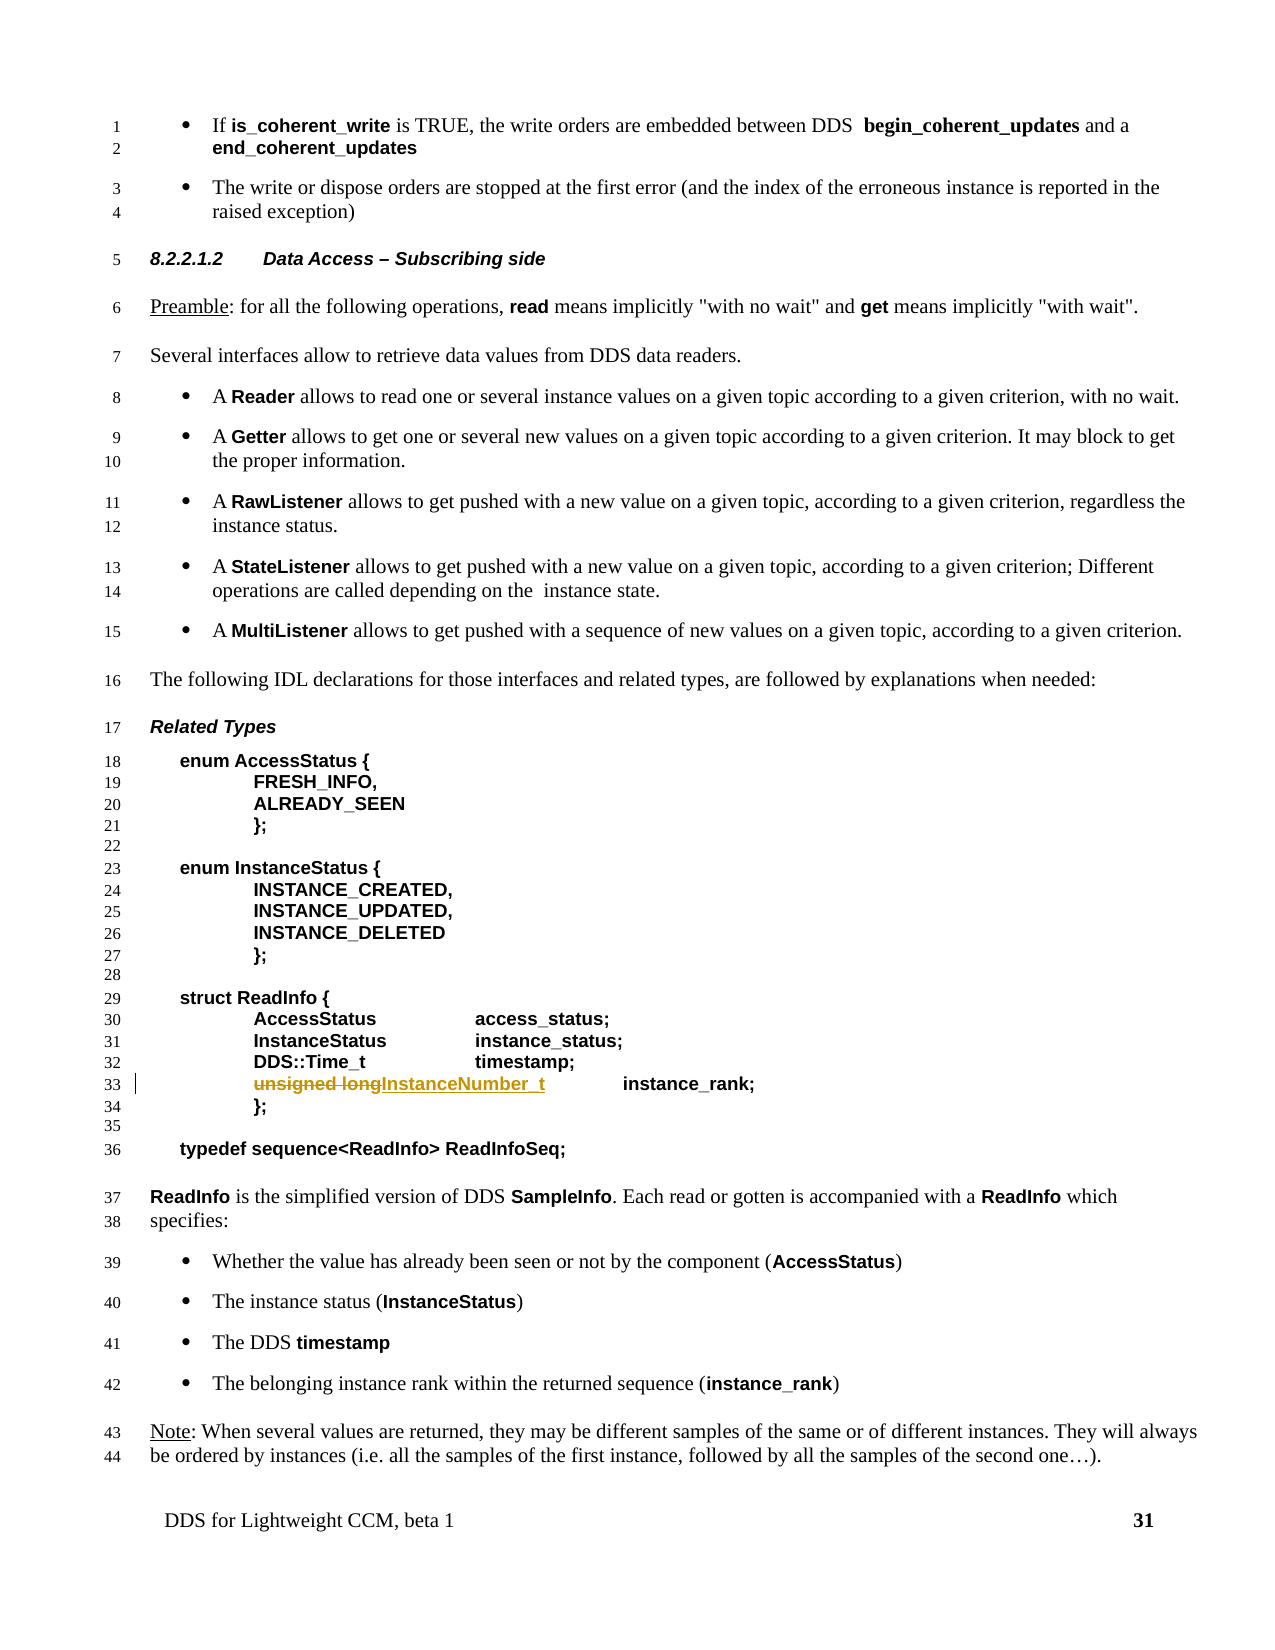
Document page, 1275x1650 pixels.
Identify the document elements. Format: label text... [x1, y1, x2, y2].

text Note: When several values are returned, they may be different samples of the same or of different instances. They will always be ordered by instances (i.e. all the samples of the first instance, followed by all the samples of the second one…). [150, 1419, 1200, 1467]
text Several interfaces allow to retrieve data values from DDS data readers. [150, 343, 1200, 367]
list If is_coherent_write is TRUE, the write orders are embedded between DDS begin_coherent_updates and a end_coherent_updates [182, 112, 1200, 158]
list A RawListener allows to get pushed with a new value on a given topic, according to a given criterion, regardless the instance status. [182, 489, 1200, 537]
text INSTANCE_DELETED [179, 922, 1200, 943]
list Whether the value has already been seen or not by the component (AccessStatus) [182, 1248, 1200, 1273]
text typedef sequence<ReadInfo> ReadInfoSeq; [179, 1137, 1200, 1159]
text Preamble: for all the following operations, read means implicitly "with no wait" and get means implicitly "with wait". [150, 294, 1200, 318]
text }; [179, 943, 1200, 965]
subtitle Data Access – Subscribing side [150, 248, 1200, 269]
text INSTANCE_UPDATED, [179, 900, 1200, 922]
list A Getter allows to get one or several new values on a given topic according to a given criterion. It may block to get the proper information. [182, 424, 1200, 472]
list The DDS timestamp [182, 1330, 1200, 1354]
list The instance status (InstanceStatus) [182, 1289, 1200, 1313]
text The following IDL declarations for those interfaces and related types, are followed by explanations when needed: [150, 667, 1200, 691]
list A MultiListener allows to get pushed with a sequence of new values on a given topic, according to a given criterion. [182, 618, 1200, 642]
text InstanceNumber_t instance_rank; [179, 1073, 1200, 1094]
text InstanceStatus instance_status; [179, 1030, 1200, 1051]
text ALREADY_SEEN [179, 792, 1200, 814]
text struct ReadInfo { [179, 987, 1200, 1008]
text enum AccessStatus { [179, 749, 1200, 771]
list A Reader allows to read one or several instance values on a given topic according to a given criterion, with no wait. [182, 384, 1200, 408]
text ReadInfo is the simplified version of DDS SampleInfo. Each read or gotten is accompanied with a ReadInfo which specifies: [150, 1184, 1200, 1232]
text enum InstanceStatus { [179, 857, 1200, 879]
text }; [179, 814, 1200, 836]
list The write or dispose orders are stopped at the first error (and the index of the erroneous instance is reported in the raised exception) [182, 175, 1200, 223]
text }; [179, 1094, 1200, 1116]
text INSTANCE_CREATED, [179, 879, 1200, 900]
list A StateListener allows to get pushed with a new value on a given topic, according to a given criterion; Different operations are called depending on the instance state. [182, 554, 1200, 602]
text AccessStatus access_status; [179, 1008, 1200, 1030]
list The belonging instance rank within the returned sequence (instance_rank) [182, 1370, 1200, 1394]
text DDS::Time_t timestamp; [179, 1051, 1200, 1073]
text FRESH_INFO, [179, 771, 1200, 792]
subtitle Related Types [150, 716, 1200, 738]
